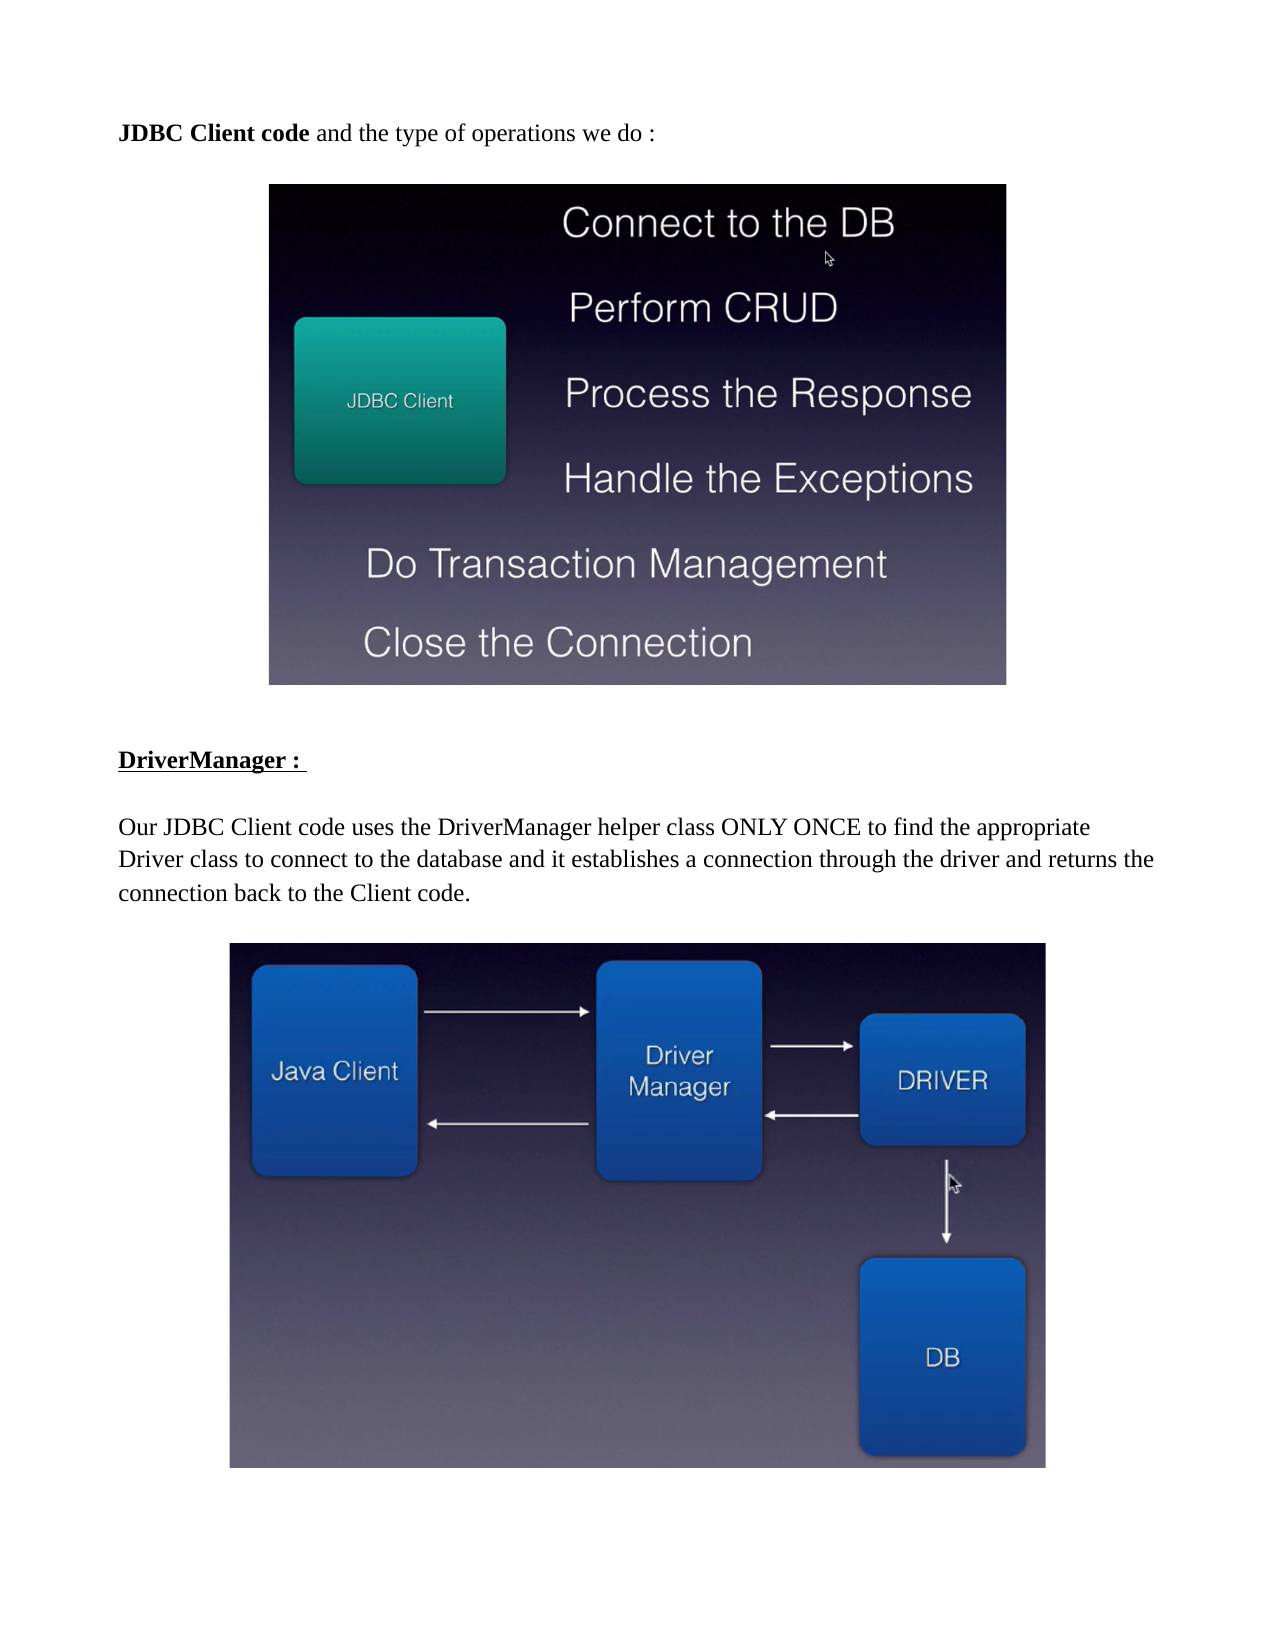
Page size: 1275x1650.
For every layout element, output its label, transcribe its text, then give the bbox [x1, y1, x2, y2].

text JDBC Client code and the type of operations we do : [118, 118, 1157, 147]
picture [229, 943, 1046, 1468]
picture [268, 184, 1007, 685]
text DriverManager : [118, 746, 1157, 774]
text Our JDBC Client code uses the DriverManager helper class ONLY ONCE to find the appropriate Driver class to connect to the database and it establishes a connection through the driver and returns the connection back to the Client code. [118, 812, 1157, 906]
